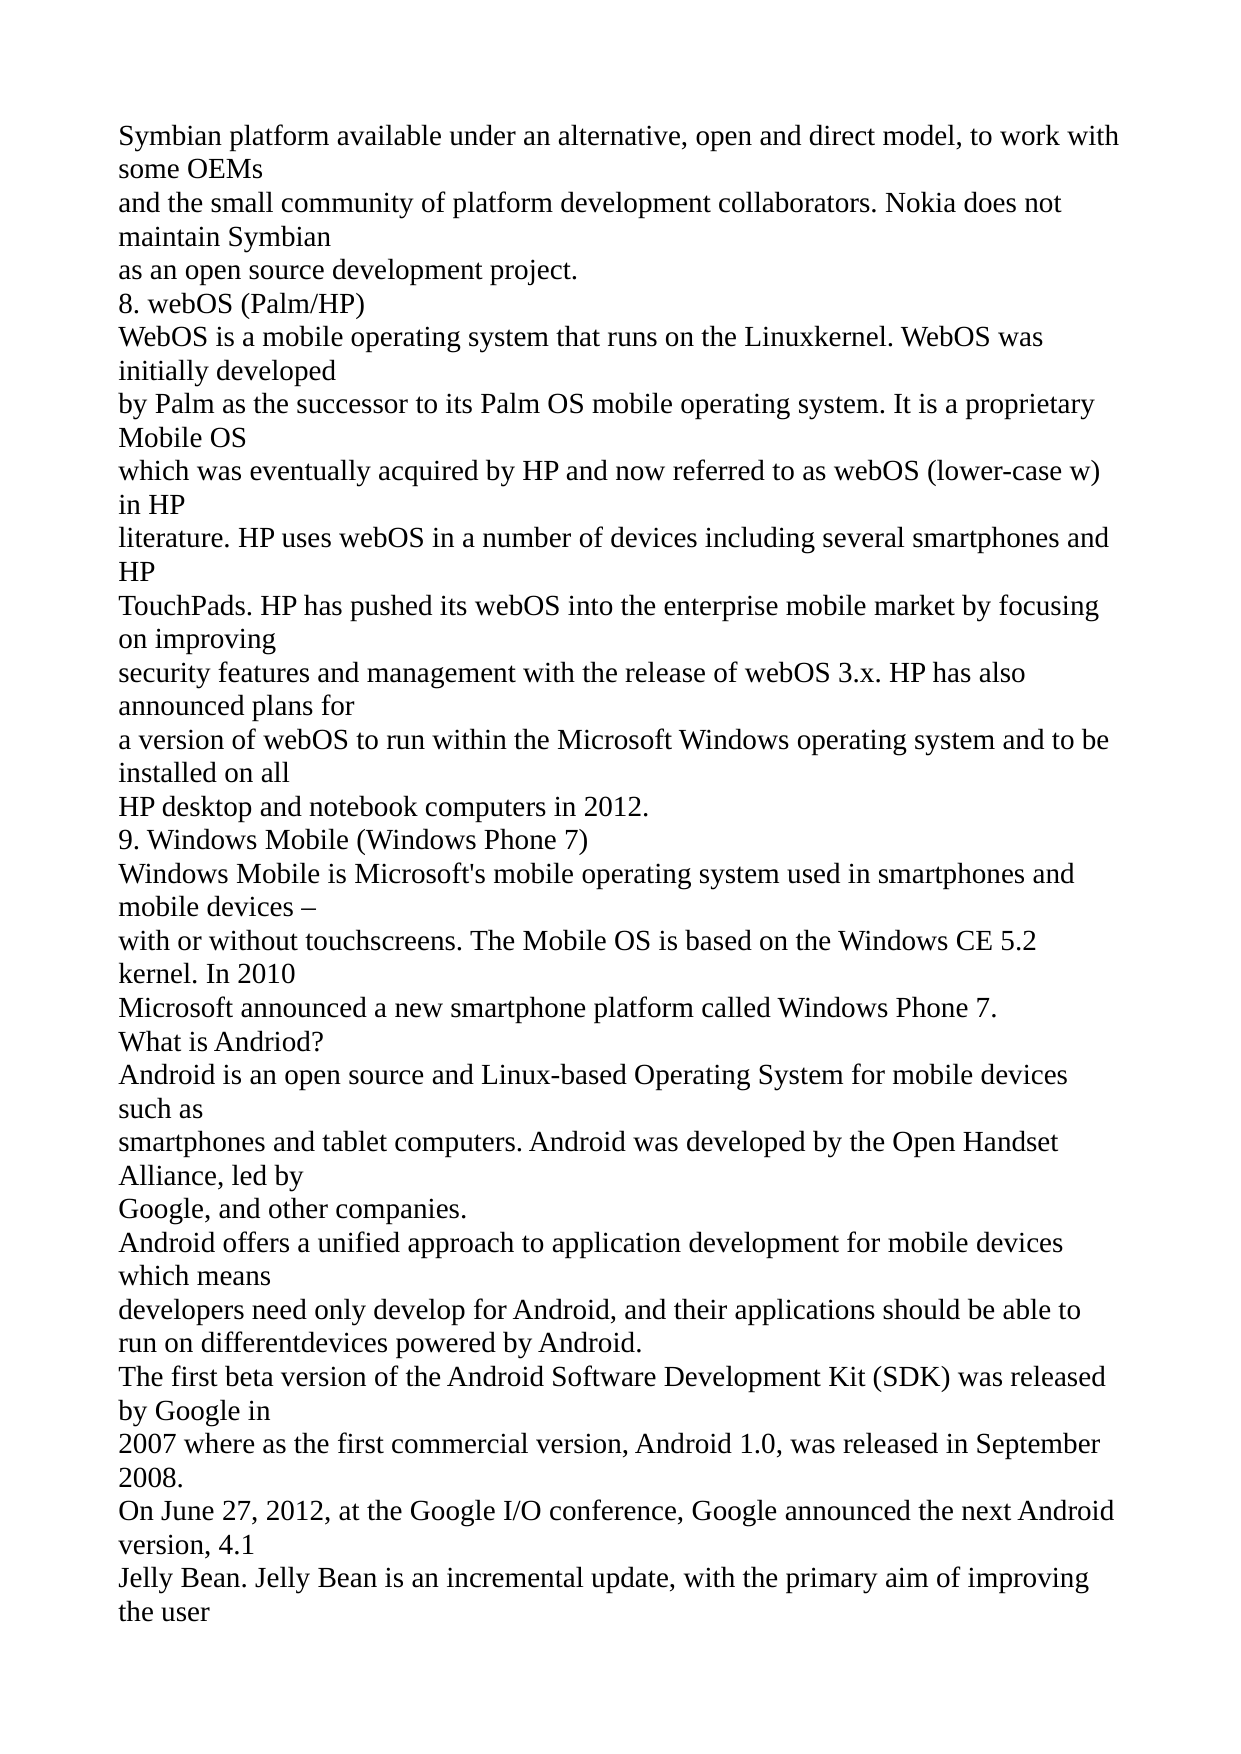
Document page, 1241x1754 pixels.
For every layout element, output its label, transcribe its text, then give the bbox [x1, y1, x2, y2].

text literature. HP uses webOS in a number of devices including several smartphones and HP [118, 521, 1122, 588]
text Microsoft announced a new smartphone platform called Windows Phone 7. [118, 990, 1122, 1024]
text developers need only develop for Android, and their applications should be able to run on differentdevices powered by Android. [118, 1292, 1122, 1359]
text Android is an open source and Linux-based Operating System for mobile devices such as [118, 1057, 1122, 1124]
text 2007 where as the first commercial version, Android 1.0, was released in September 2008. [118, 1426, 1122, 1493]
text Jelly Bean. Jelly Bean is an incremental update, with the primary aim of improving the user [118, 1560, 1122, 1627]
text HP desktop and notebook computers in 2012. [118, 789, 1122, 822]
text by Palm as the successor to its Palm OS mobile operating system. It is a proprietary Mobile OS [118, 386, 1122, 453]
text 8. webOS (Palm/HP) [118, 286, 1122, 319]
text The first beta version of the Android Software Development Kit (SDK) was released by Google in [118, 1359, 1122, 1426]
text Google, and other companies. [118, 1191, 1122, 1225]
text smartphones and tablet computers. Android was developed by the Open Handset Alliance, led by [118, 1124, 1122, 1191]
text Symbian platform available under an alternative, open and direct model, to work with some OEMs [118, 118, 1122, 185]
text What is Andriod? [118, 1024, 1122, 1057]
text TouchPads. HP has pushed its webOS into the enterprise mobile market by focusing on improving [118, 588, 1122, 655]
text WebOS is a mobile operating system that runs on the Linuxkernel. WebOS was initially developed [118, 319, 1122, 386]
text as an open source development project. [118, 252, 1122, 286]
text a version of webOS to run within the Microsoft Windows operating system and to be installed on all [118, 722, 1122, 789]
text 9. Windows Mobile (Windows Phone 7) [118, 822, 1122, 856]
text Android offers a unified approach to application development for mobile devices which means [118, 1225, 1122, 1292]
text Windows Mobile is Microsoft's mobile operating system used in smartphones and mobile devices – [118, 856, 1122, 923]
text security features and management with the release of webOS 3.x. HP has also announced plans for [118, 655, 1122, 722]
text and the small community of platform development collaborators. Nokia does not maintain Symbian [118, 185, 1122, 252]
text with or without touchscreens. The Mobile OS is based on the Windows CE 5.2 kernel. In 2010 [118, 923, 1122, 990]
text which was eventually acquired by HP and now referred to as webOS (lower-case w) in HP [118, 453, 1122, 521]
text On June 27, 2012, at the Google I/O conference, Google announced the next Android version, 4.1 [118, 1493, 1122, 1560]
